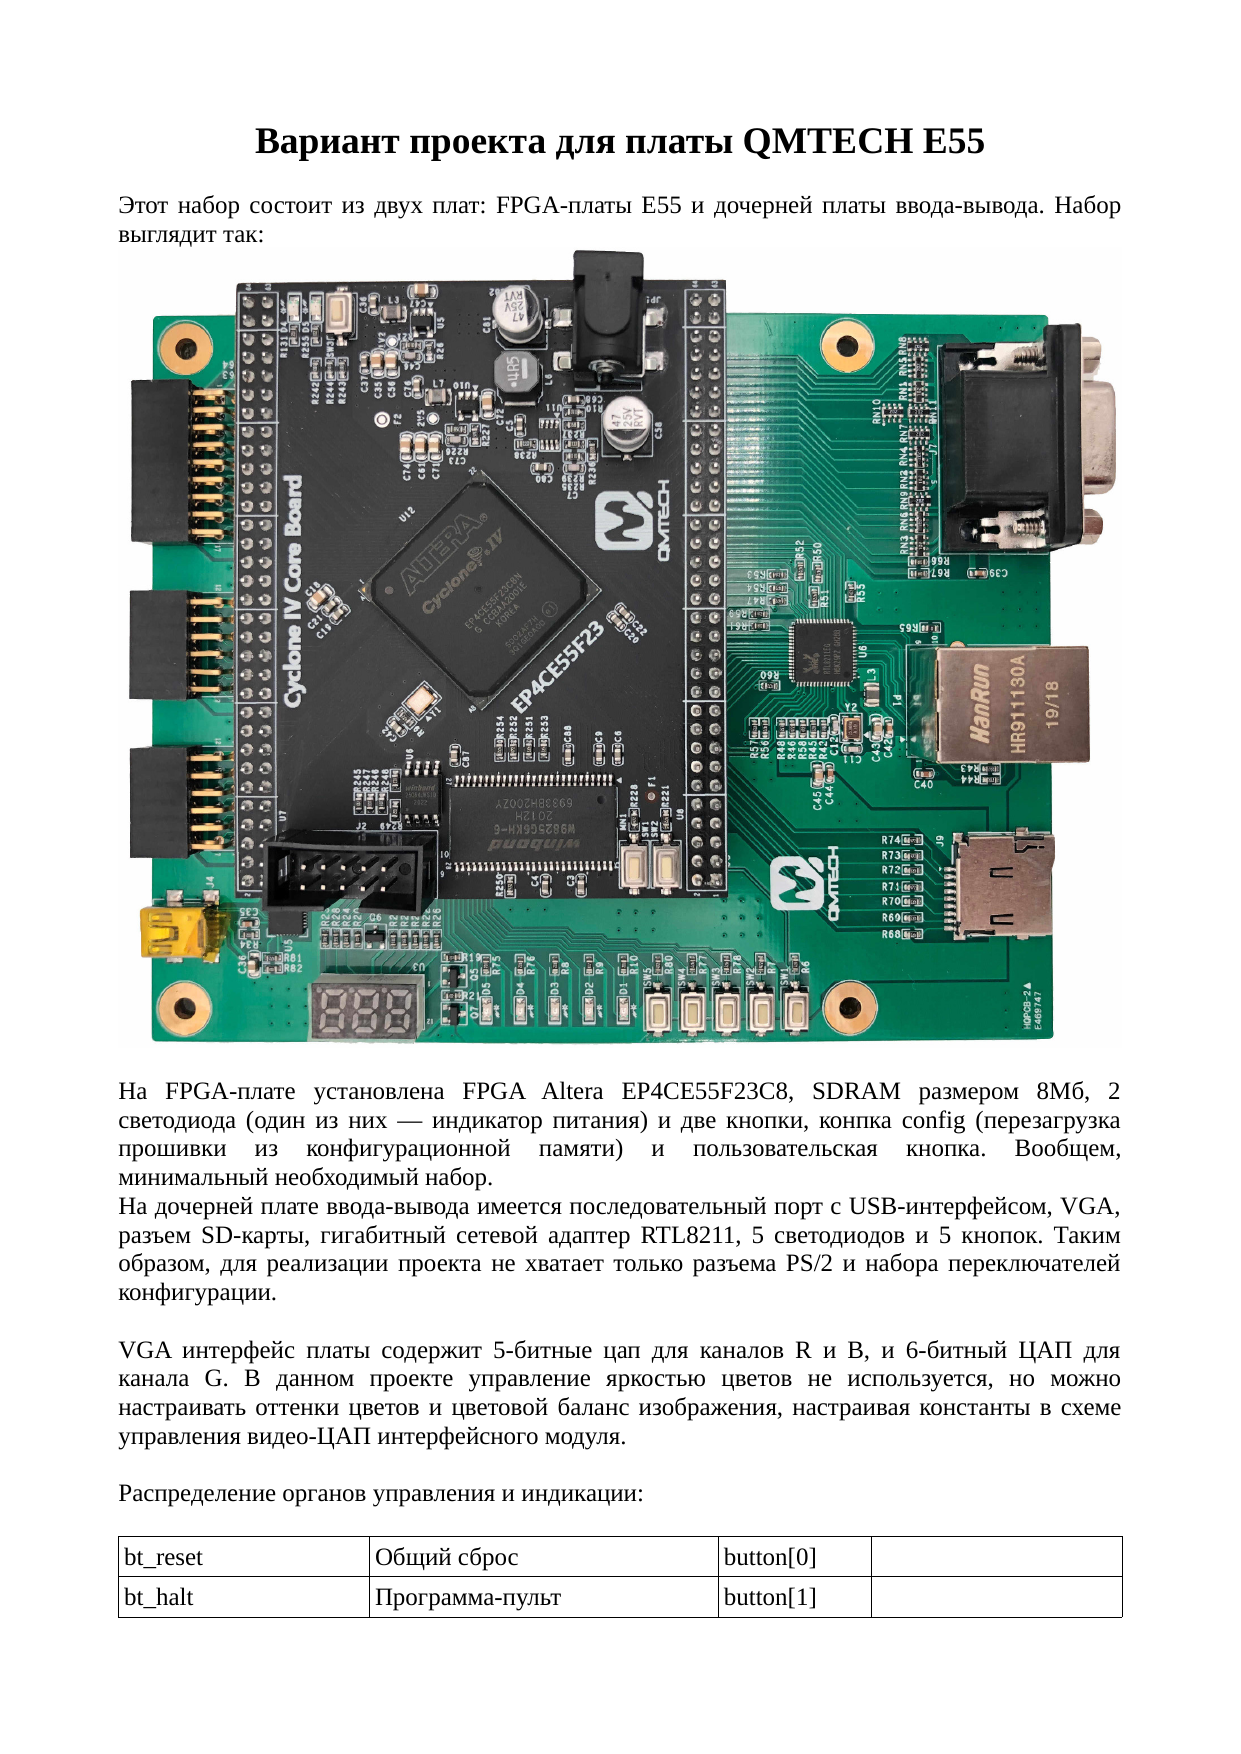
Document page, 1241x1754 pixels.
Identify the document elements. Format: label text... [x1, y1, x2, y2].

text Вариант проекта для платы QMTECH E55 [118, 118, 1122, 161]
table_header Общий сброс [370, 1537, 718, 1576]
text На дочерней плате ввода-вывода имеется последовательный порт с USB-интерфейсом, VGA, разъем SD-карты, гигабитный сетевой адаптер RTL8211, 5 светодиодов и 5 кнопок. Таким образом, для реализации проекта не хватает только разъема PS/2 и набора переключателей конфигурации. [118, 1191, 1122, 1306]
table_cell [872, 1577, 1122, 1617]
text На FPGA-плате установлена FPGA Altera EP4CE55F23C8, SDRAM размером 8Мб, 2 светодиода (один из них — индикатор питания) и две кнопки, конпка config (перезагрузка прошивки из конфигурационной памяти) и пользовательская кнопка. Вообщем, минимальный необходимый набор. [118, 1076, 1122, 1191]
table_header button[0] [719, 1537, 871, 1576]
picture [118, 247, 1123, 1048]
table_header bt_reset [119, 1537, 369, 1576]
text Распределение органов управления и индикации: [118, 1478, 1122, 1507]
text Этот набор состоит из двух плат: FPGA-платы E55 и дочерней платы ввода-вывода. Набор выглядит так: [118, 190, 1122, 247]
table_cell bt_halt [119, 1577, 369, 1617]
table_cell button[1] [719, 1577, 871, 1617]
table_header [872, 1537, 1122, 1576]
table_cell Программа-пульт [370, 1577, 718, 1617]
text VGA интерфейс платы содержит 5-битные цап для каналов R и B, и 6-битный ЦАП для канала G. В данном проекте управление яркостью цветов не используется, но можно настраивать оттенки цветов и цветовой баланс изображения, настраивая константы в схеме управления видео-ЦАП интерфейсного модуля. [118, 1335, 1122, 1450]
